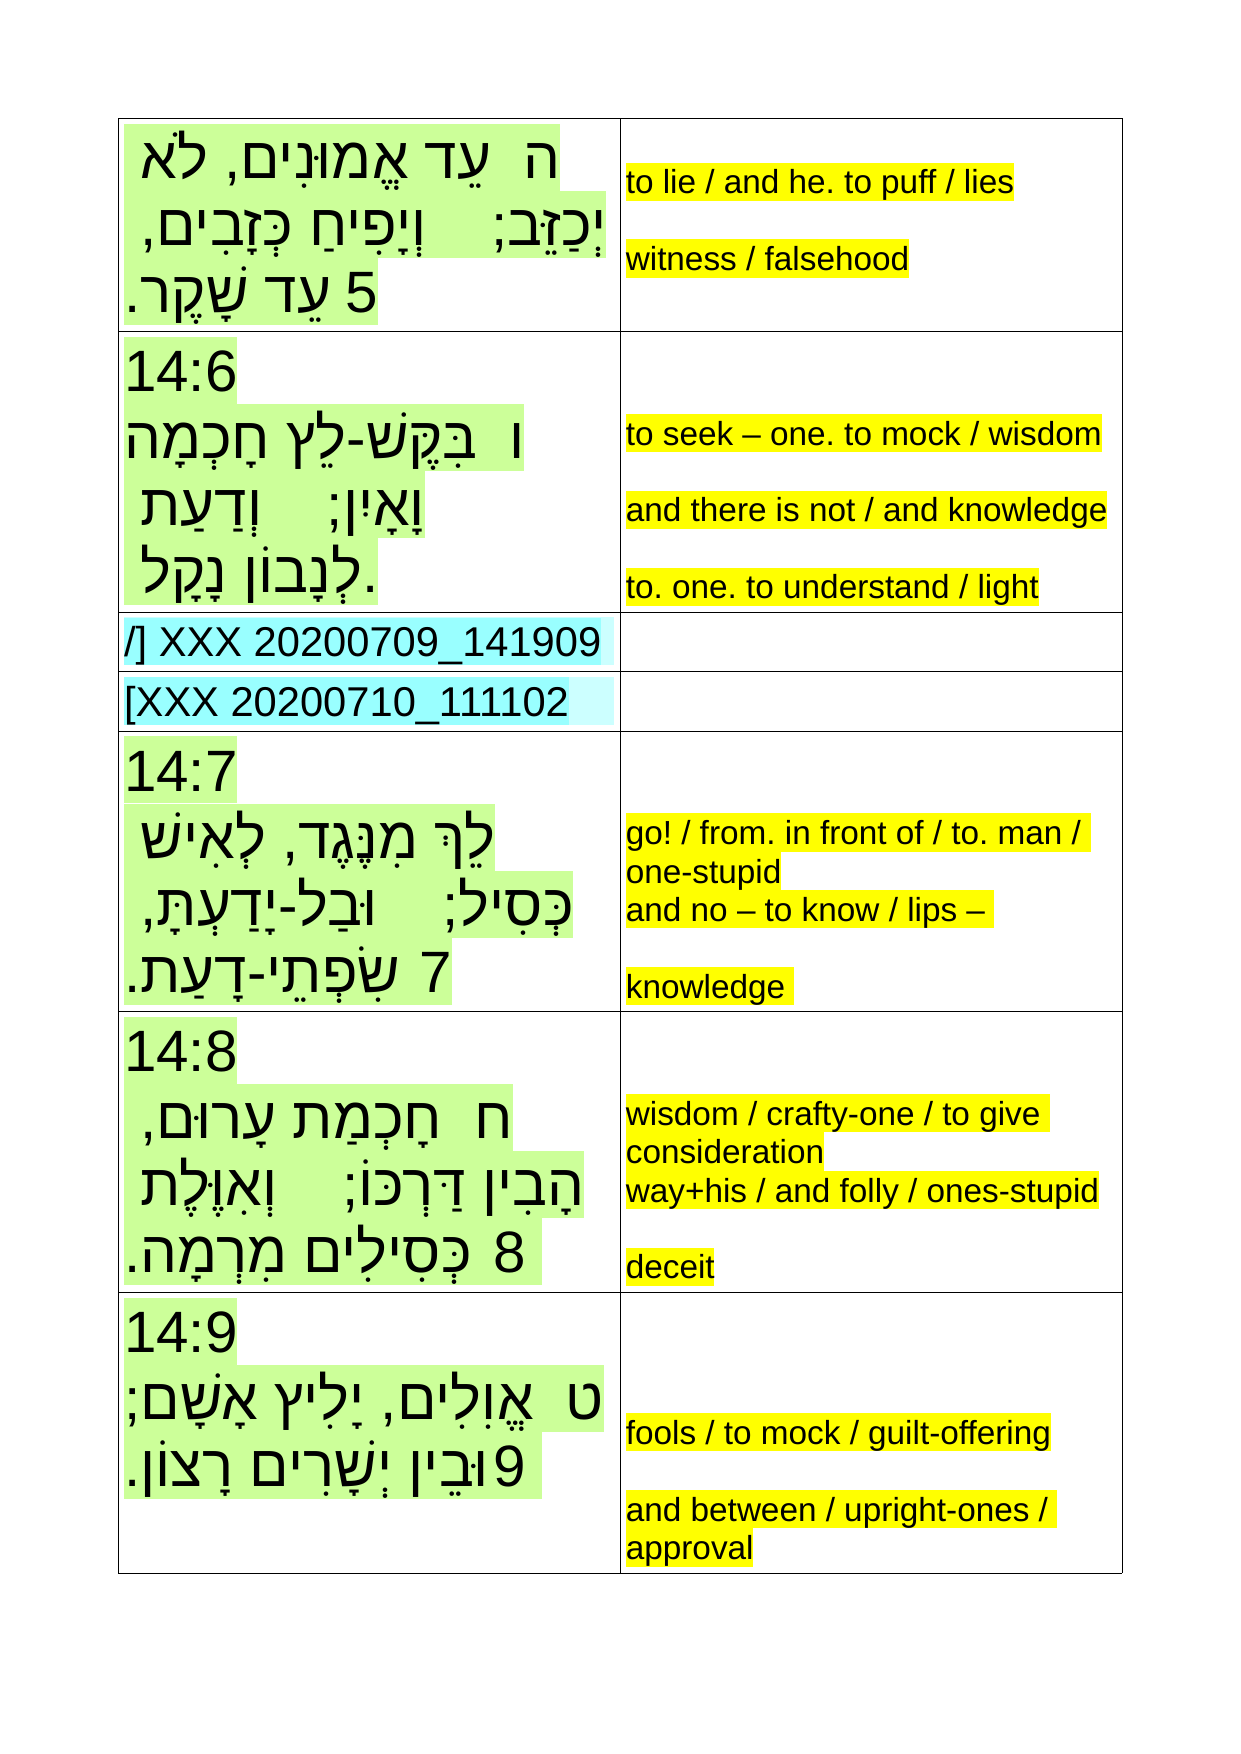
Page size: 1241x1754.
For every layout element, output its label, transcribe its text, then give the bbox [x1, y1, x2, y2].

table_cell 14:5 ה עֵד אֱמוּנִים, לֹא יְכַזֵּב; וְיָפִיחַ כְּזָבִים, עֵד שָׁקֶר. 5 [119, 119, 620, 331]
table_cell 14:7 לֵךְ מִנֶּגֶד, לְאִישׁ כְּסִיל; וּבַל-יָדַעְתָּ, שִׂפְתֵי-דָעַת. 7 [119, 732, 620, 1011]
table_cell 14:6 ו בִּקֶּשׁ-לֵץ חָכְמָה וָאָיִן; וְדַעַת לְנָבוֹן נָקָל. [119, 332, 620, 612]
table_cell go! / from. in front of / to. man / one-stupid and no – to know / lips – knowledge [621, 732, 1122, 1011]
table_cell [XXX 20200710_111102 [119, 672, 620, 731]
table_cell fools / to mock / guilt-offering and between / upright-ones / approval [621, 1293, 1122, 1572]
table_cell [621, 613, 1122, 671]
table_cell to lie / and he. to puff / lies witness / falsehood [621, 119, 1122, 331]
table_cell 14:8 ח חָכְמַת עָרוּם, הָבִין דַּרְכּוֹ; וְאִוֶּלֶת כְּסִילִים מִרְמָה. 8 [119, 1012, 620, 1292]
table_cell 14:9 ט אֱוִלִים, יָלִיץ אָשָׁם; וּבֵין יְשָׁרִים רָצוֹן. 9 [119, 1293, 620, 1572]
table_cell /] XXX 20200709_141909 [119, 613, 620, 671]
table_cell wisdom / crafty-one / to give consideration way+his / and folly / ones-stupid deceit [621, 1012, 1122, 1292]
table_cell [621, 672, 1122, 731]
table_cell to seek – one. to mock / wisdom and there is not / and knowledge to. one. to understand / light [621, 332, 1122, 612]
